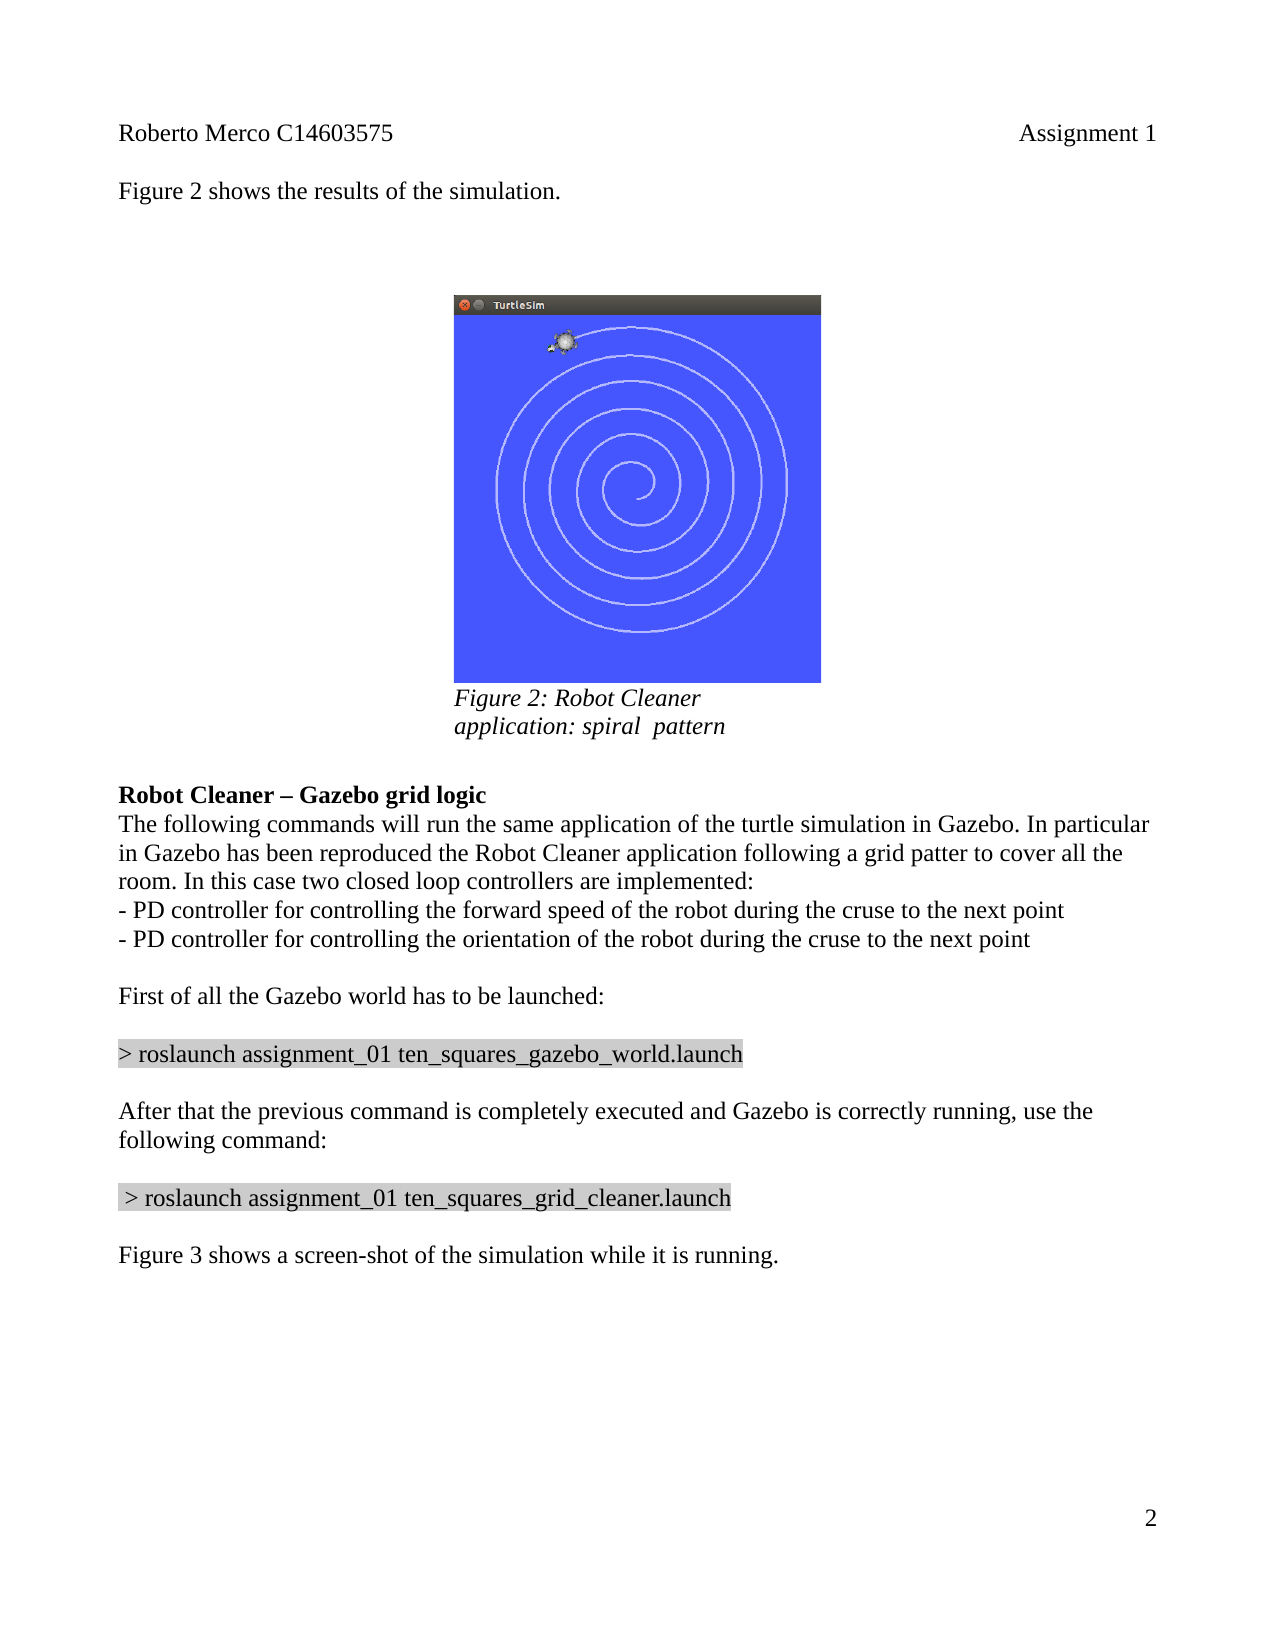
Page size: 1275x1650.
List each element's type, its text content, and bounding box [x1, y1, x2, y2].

text > roslaunch assignment_01 ten_squares_gazebo_world.launch [118, 1039, 1157, 1068]
text - PD controller for controlling the orientation of the robot during the cruse to the next point [118, 924, 1157, 953]
text Figure 3 shows a screen-shot of the simulation while it is running. [118, 1240, 1157, 1269]
text The following commands will run the same application of the turtle simulation in Gazebo. In particular in Gazebo has been reproduced the Robot Cleaner application following a grid patter to cover all the room. In this case two closed loop controllers are implemented: [118, 809, 1157, 895]
text - PD controller for controlling the forward speed of the robot during the cruse to the next point [118, 895, 1157, 924]
text First of all the Gazebo world has to be launched: [118, 981, 1157, 1010]
text After that the previous command is completely executed and Gazebo is correctly running, use the following command: [118, 1096, 1157, 1154]
text > roslaunch assignment_01 ten_squares_grid_cleaner.launch [118, 1183, 1157, 1211]
text Figure 2 shows the results of the simulation. [118, 176, 1157, 205]
text Figure 2: Robot Cleaner application: spiral pattern [454, 683, 821, 740]
text Robot Cleaner – Gazebo grid logic [118, 780, 1157, 809]
picture [453, 295, 822, 683]
